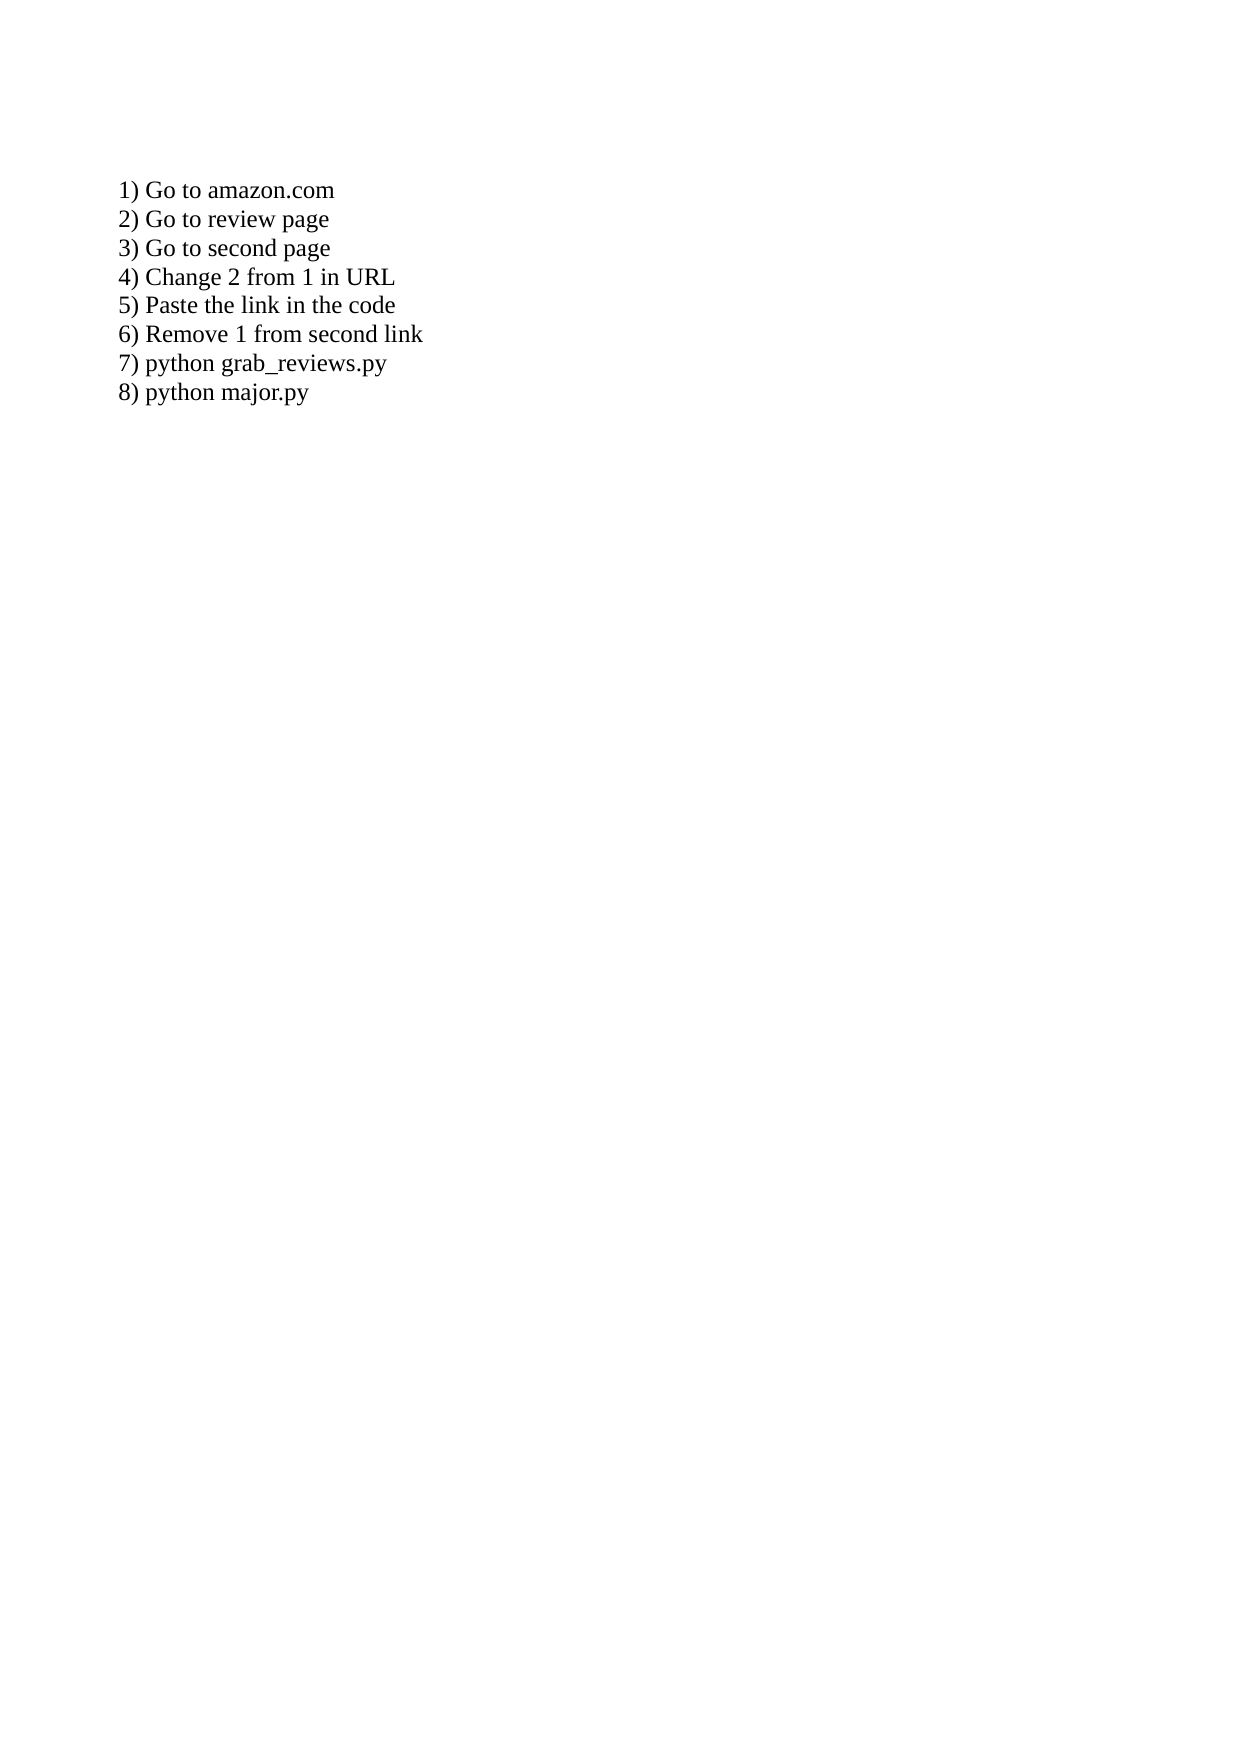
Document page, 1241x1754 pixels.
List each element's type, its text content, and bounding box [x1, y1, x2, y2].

text 6) Remove 1 from second link [118, 319, 1122, 348]
text 8) python major.py [118, 377, 1122, 406]
text 3) Go to second page [118, 233, 1122, 262]
text 5) Paste the link in the code [118, 291, 1122, 319]
text 2) Go to review page [118, 204, 1122, 233]
text 4) Change 2 from 1 in URL [118, 262, 1122, 291]
text 7) python grab_reviews.py [118, 348, 1122, 377]
text 1) Go to amazon.com [118, 176, 1122, 204]
